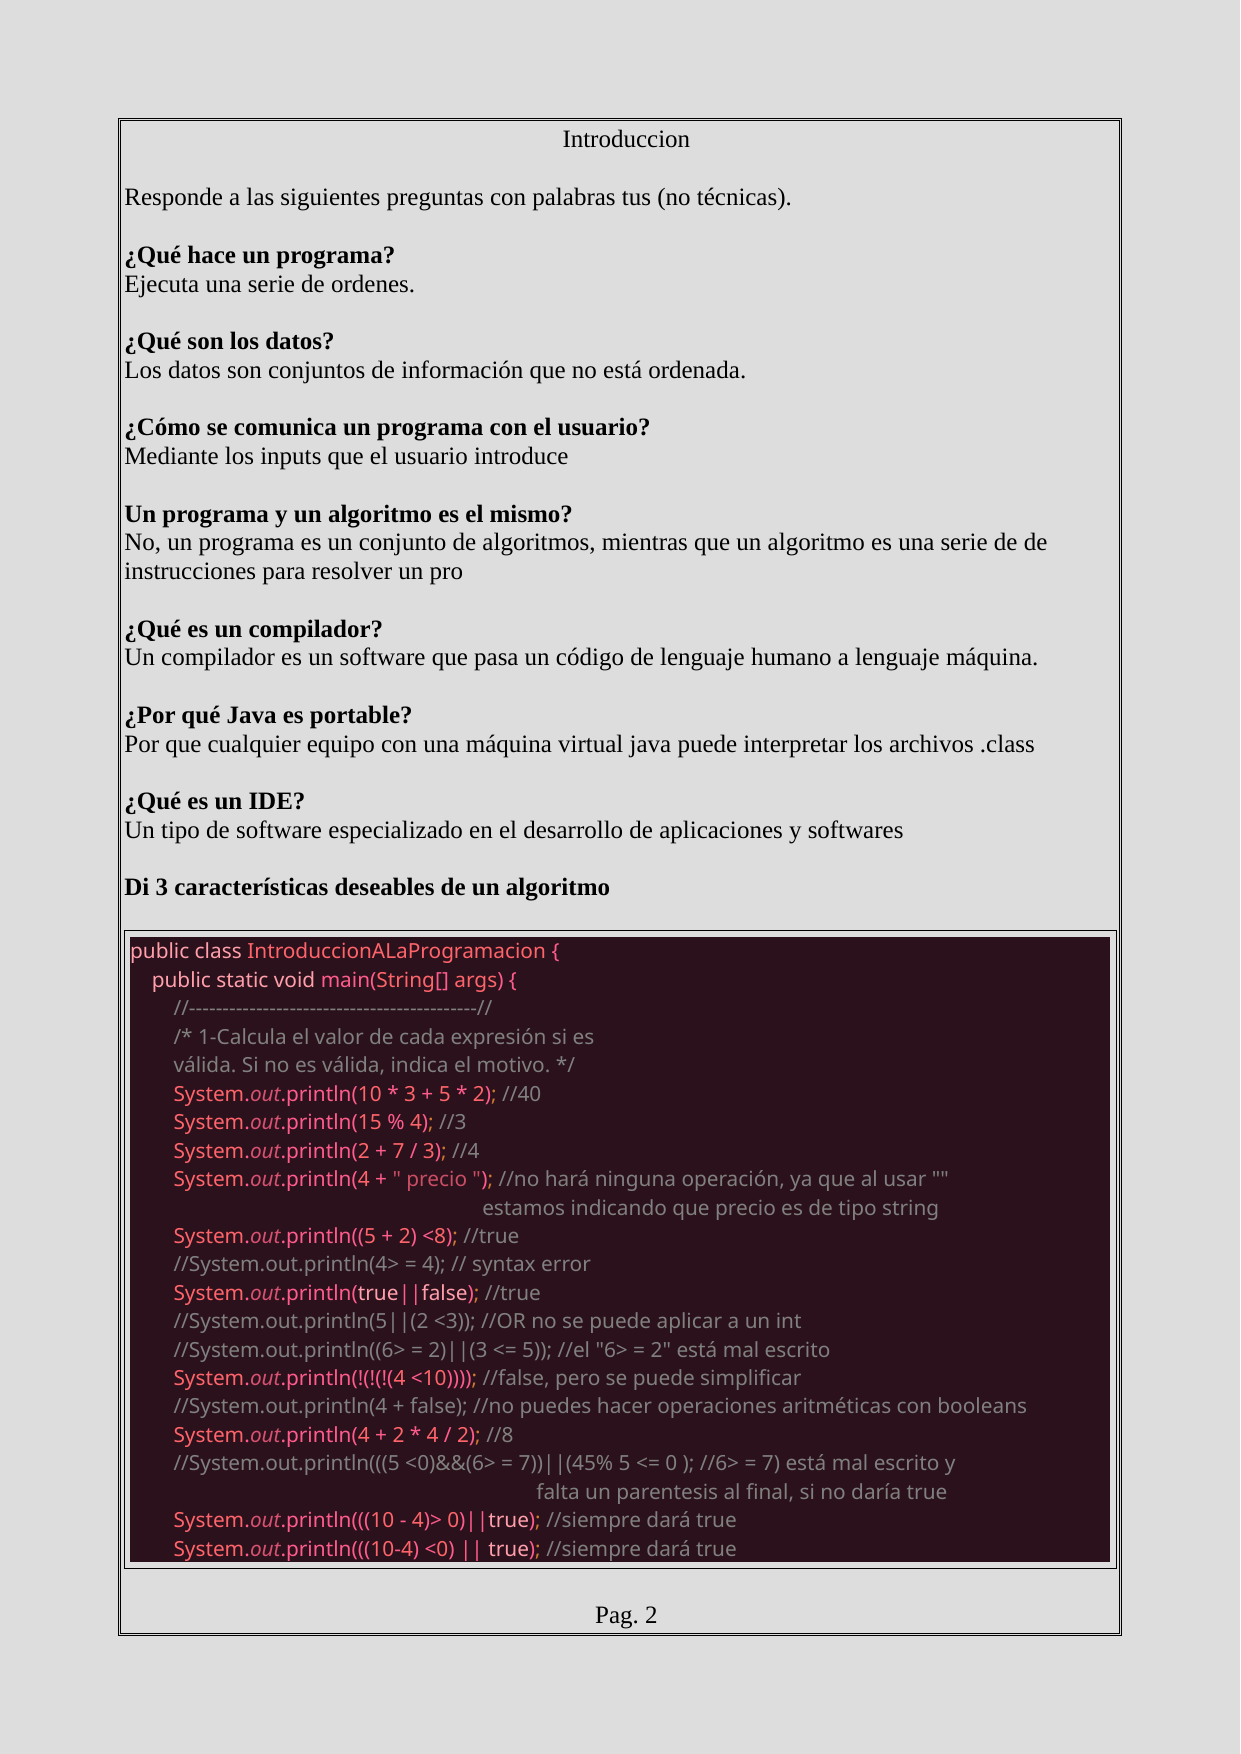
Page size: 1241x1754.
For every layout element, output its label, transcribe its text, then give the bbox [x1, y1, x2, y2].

text Los datos son conjuntos de información que no está ordenada. [124, 355, 1116, 384]
text ¿Qué hace un programa? [124, 240, 1116, 269]
text Por que cualquier equipo con una máquina virtual java puede interpretar los archivos .class [124, 729, 1116, 757]
text No, un programa es un conjunto de algoritmos, mientras que un algoritmo es una serie de de instrucciones para resolver un pro [124, 527, 1116, 585]
text ¿Por qué Java es portable? [124, 700, 1116, 729]
text Mediante los inputs que el usuario introduce [124, 441, 1116, 470]
table_header public class IntroduccionALaProgramacion { public static void main(String[] args) { //-------------------------------------------// /* 1-Calcula el valor de cada expresión si es válida. Si no es válida, indica el motivo. */ System.out.println(10 * 3 + 5 * 2); //40 System.out.println(15 % 4); //3 System.out.println(2 + 7 / 3); //4 System.out.println(4 + " precio "); //no hará ninguna operación, ya que al usar "" estamos indicando que precio es de tipo string System.out.println((5 + 2) <8); //true //System.out.println(4> = 4); // syntax error System.out.println(true||false); //true //System.out.println(5||(2 <3)); //OR no se puede aplicar a un int //System.out.println((6> = 2)||(3 <= 5)); //el "6> = 2" está mal escrito System.out.println(!(!(!(4 <10)))); //false, pero se puede simplificar //System.out.println(4 + false); //no puedes hacer operaciones aritméticas con booleans System.out.println(4 + 2 * 4 / 2); //8 //System.out.println(((5 <0)&&(6> = 7))||(45% 5 <= 0 ); //6> = 7) está mal escrito y falta un parentesis al final, si no daría true System.out.println(((10 - 4)> 0)||true); //siempre dará true System.out.println(((10-4) <0) || true); //siempre dará true [125, 931, 1116, 1568]
text Responde a las siguientes preguntas con palabras tus (no técnicas). [124, 182, 1116, 211]
text ¿Qué son los datos? [124, 326, 1116, 355]
text Un programa y un algoritmo es el mismo? [124, 499, 1116, 527]
text ¿Qué es un IDE? [124, 786, 1116, 815]
text ¿Cómo se comunica un programa con el usuario? [124, 412, 1116, 441]
text ¿Qué es un compilador? [124, 614, 1116, 642]
text Un tipo de software especializado en el desarrollo de aplicaciones y softwares [124, 815, 1116, 844]
text Di 3 características deseables de un algoritmo [124, 872, 1116, 901]
text Un compilador es un software que pasa un código de lenguaje humano a lenguaje máquina. [124, 642, 1116, 671]
text Ejecuta una serie de ordenes. [124, 269, 1116, 297]
